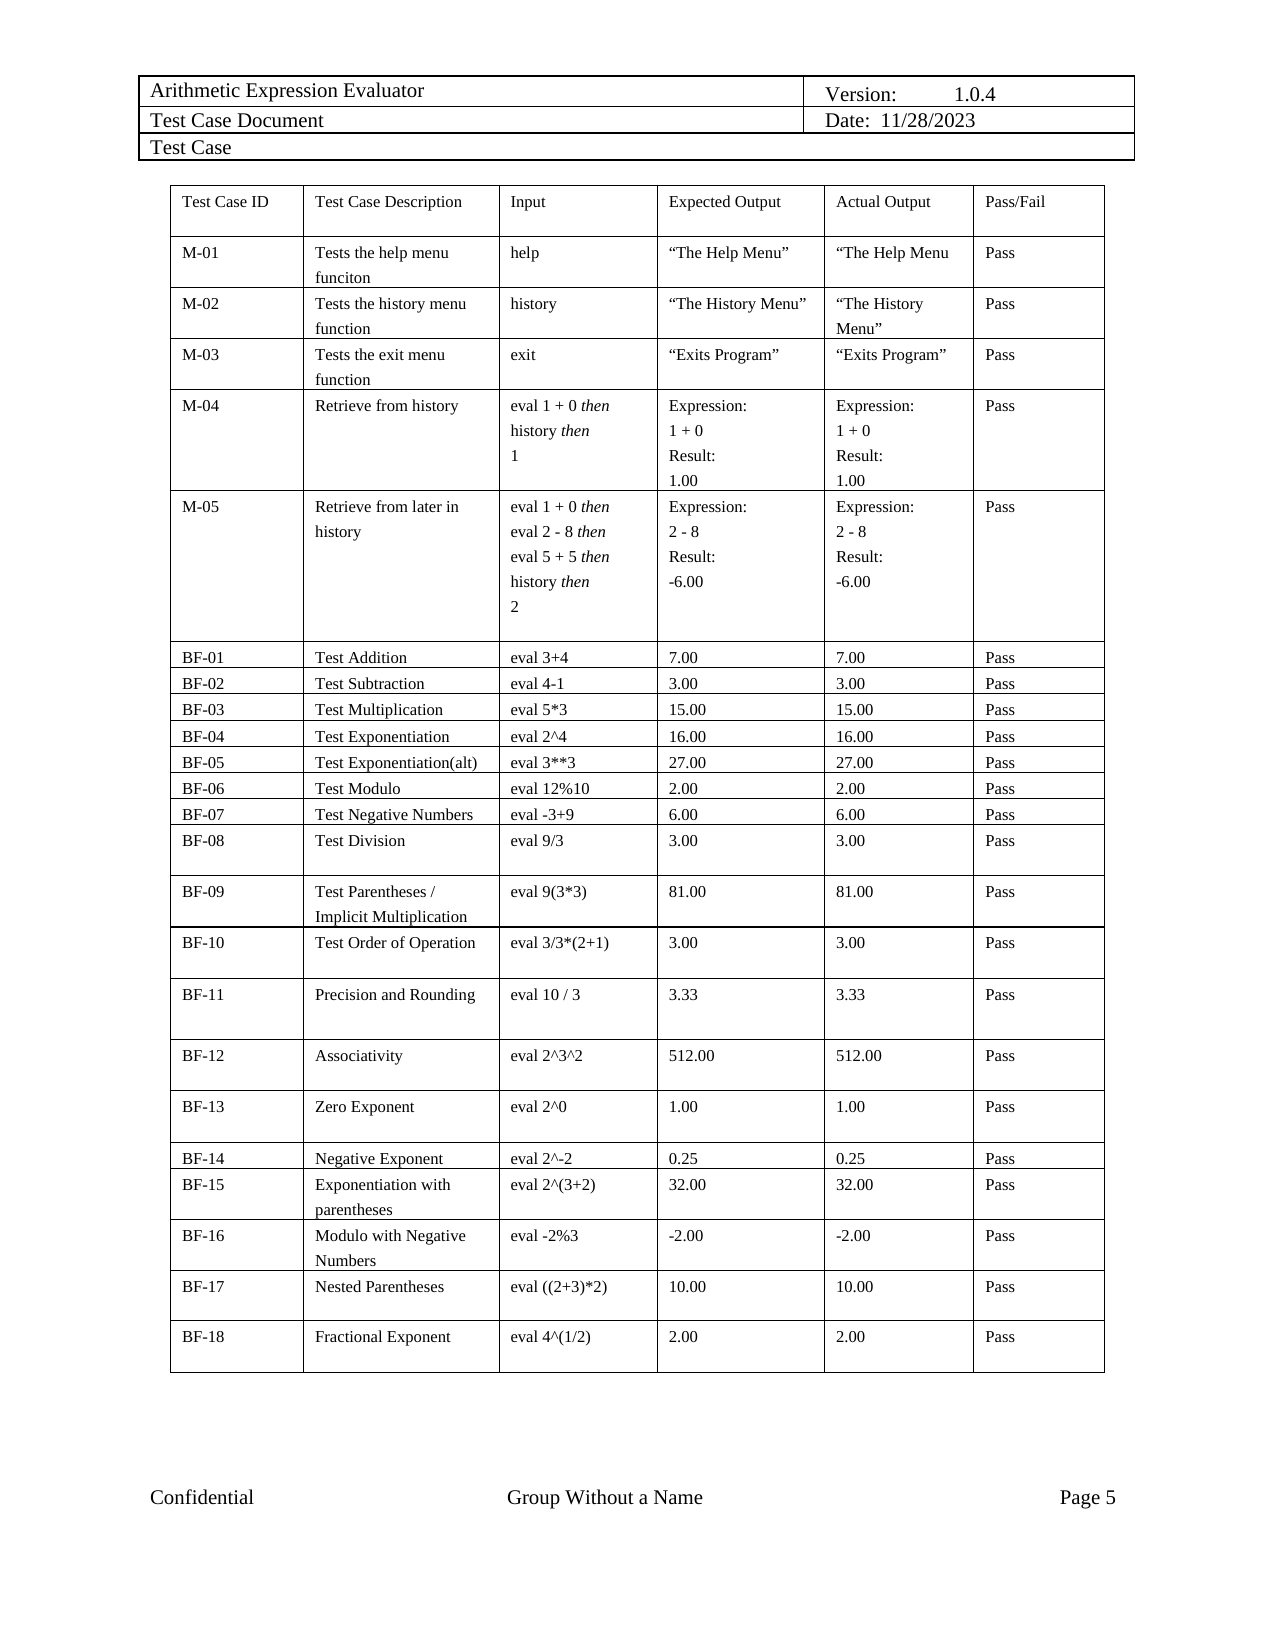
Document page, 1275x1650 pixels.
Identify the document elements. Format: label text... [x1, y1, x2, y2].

table_cell Associativity [304, 1040, 499, 1090]
table_cell M-03 [171, 339, 303, 389]
table_cell Expression: 1 + 0 Result: 1.00 [658, 390, 824, 490]
table_cell Pass [974, 876, 1104, 926]
table_cell Pass [974, 1271, 1104, 1320]
table_header Test Case Description [304, 186, 499, 236]
table_cell Pass [974, 799, 1104, 824]
table_cell 81.00 [658, 876, 824, 926]
table_cell Pass [974, 237, 1104, 287]
table_cell Test Division [304, 825, 499, 875]
table_cell 15.00 [658, 694, 824, 719]
table_cell eval 1 + 0 then history then 1 [500, 390, 657, 490]
table_cell Pass [974, 390, 1104, 490]
table_cell BF-02 [171, 668, 303, 693]
table_cell eval 10 / 3 [500, 979, 657, 1039]
table_cell “The Help Menu” [658, 237, 824, 287]
table_cell 6.00 [658, 799, 824, 824]
table_cell Tests the history menu function [304, 288, 499, 338]
table_cell Pass [974, 694, 1104, 719]
table_cell Pass [974, 491, 1104, 641]
table_cell “Exits Program” [658, 339, 824, 389]
table_cell Negative Exponent [304, 1143, 499, 1168]
table_header Pass/Fail [974, 186, 1104, 236]
table_cell Nested Parentheses [304, 1271, 499, 1320]
table_cell Pass [974, 1143, 1104, 1168]
table_cell Test Parentheses / Implicit Multiplication [304, 876, 499, 926]
table_cell eval 12%10 [500, 773, 657, 798]
table_cell eval 2^3^2 [500, 1040, 657, 1090]
table_cell 3.33 [658, 979, 824, 1039]
table_cell exit [500, 339, 657, 389]
table_cell Pass [974, 721, 1104, 746]
table_cell eval 2^4 [500, 721, 657, 746]
table_cell M-02 [171, 288, 303, 338]
table_cell 2.00 [825, 773, 973, 798]
table_cell Pass [974, 668, 1104, 693]
table_cell Test Multiplication [304, 694, 499, 719]
table_cell Expression: 2 - 8 Result: -6.00 [658, 491, 824, 641]
table_cell Pass [974, 979, 1104, 1039]
table_cell eval 1 + 0 then eval 2 - 8 then eval 5 + 5 then history then 2 [500, 491, 657, 641]
table_cell help [500, 237, 657, 287]
table_cell 3.00 [658, 928, 824, 978]
table_cell Tests the help menu funciton [304, 237, 499, 287]
table_cell -2.00 [825, 1220, 973, 1270]
table_cell 3.00 [825, 928, 973, 978]
table_cell Test Subtraction [304, 668, 499, 693]
table_cell Fractional Exponent [304, 1321, 499, 1372]
table_cell 10.00 [658, 1271, 824, 1320]
table_cell Exponentiation with parentheses [304, 1169, 499, 1219]
table_cell eval -3+9 [500, 799, 657, 824]
table_cell eval 3/3*(2+1) [500, 928, 657, 978]
table_cell Expression: 1 + 0 Result: 1.00 [825, 390, 973, 490]
table_cell 512.00 [658, 1040, 824, 1090]
table_cell 3.33 [825, 979, 973, 1039]
table_cell BF-04 [171, 721, 303, 746]
table_cell Precision and Rounding [304, 979, 499, 1039]
table_cell 1.00 [658, 1091, 824, 1142]
table_cell BF-18 [171, 1321, 303, 1372]
table_cell M-04 [171, 390, 303, 490]
table_cell 2.00 [825, 1321, 973, 1372]
table_cell 2.00 [658, 1321, 824, 1372]
table_cell Expression: 2 - 8 Result: -6.00 [825, 491, 973, 641]
table_cell 16.00 [658, 721, 824, 746]
table_cell eval 9(3*3) [500, 876, 657, 926]
table_cell Modulo with Negative Numbers [304, 1220, 499, 1270]
table_cell BF-15 [171, 1169, 303, 1219]
table_cell BF-12 [171, 1040, 303, 1090]
table_cell Pass [974, 747, 1104, 772]
table_cell -2.00 [658, 1220, 824, 1270]
table_cell Test Modulo [304, 773, 499, 798]
table_cell 3.00 [658, 825, 824, 875]
table_cell Tests the exit menu function [304, 339, 499, 389]
table_cell 16.00 [825, 721, 973, 746]
table_cell BF-17 [171, 1271, 303, 1320]
table_cell Pass [974, 1169, 1104, 1219]
table_cell 27.00 [658, 747, 824, 772]
table_cell Pass [974, 642, 1104, 667]
table_cell history [500, 288, 657, 338]
table_cell eval -2%3 [500, 1220, 657, 1270]
table_cell eval 2^-2 [500, 1143, 657, 1168]
table_cell BF-09 [171, 876, 303, 926]
table_cell Test Exponentiation(alt) [304, 747, 499, 772]
table_cell Pass [974, 1040, 1104, 1090]
table_header Actual Output [825, 186, 973, 236]
table_cell BF-14 [171, 1143, 303, 1168]
table_cell Zero Exponent [304, 1091, 499, 1142]
table_cell eval 5*3 [500, 694, 657, 719]
table_cell 7.00 [658, 642, 824, 667]
table_cell M-05 [171, 491, 303, 641]
table_cell “The Help Menu [825, 237, 973, 287]
table_cell Pass [974, 773, 1104, 798]
table_cell 1.00 [825, 1091, 973, 1142]
table_cell Test Order of Operation [304, 928, 499, 978]
table_cell 2.00 [658, 773, 824, 798]
table_cell 512.00 [825, 1040, 973, 1090]
table_cell Pass [974, 1321, 1104, 1372]
table_cell BF-07 [171, 799, 303, 824]
table_cell BF-01 [171, 642, 303, 667]
table_cell 7.00 [825, 642, 973, 667]
table_cell 3.00 [658, 668, 824, 693]
table_cell eval ((2+3)*2) [500, 1271, 657, 1320]
table_header Input [500, 186, 657, 236]
table_cell Retrieve from history [304, 390, 499, 490]
table_header Expected Output [658, 186, 824, 236]
table_cell Pass [974, 825, 1104, 875]
table_cell Test Negative Numbers [304, 799, 499, 824]
table_cell 81.00 [825, 876, 973, 926]
table_cell BF-08 [171, 825, 303, 875]
table_cell 32.00 [658, 1169, 824, 1219]
table_cell 10.00 [825, 1271, 973, 1320]
table_cell 0.25 [825, 1143, 973, 1168]
table_cell Test Exponentiation [304, 721, 499, 746]
table_cell 6.00 [825, 799, 973, 824]
table_cell BF-06 [171, 773, 303, 798]
table_cell Pass [974, 339, 1104, 389]
table_cell “Exits Program” [825, 339, 973, 389]
table_cell eval 3**3 [500, 747, 657, 772]
table_cell 3.00 [825, 825, 973, 875]
table_cell 27.00 [825, 747, 973, 772]
table_cell Pass [974, 1091, 1104, 1142]
table_header Test Case ID [171, 186, 303, 236]
table_cell eval 4-1 [500, 668, 657, 693]
table_cell “The History Menu” [658, 288, 824, 338]
table_cell 32.00 [825, 1169, 973, 1219]
table_cell BF-05 [171, 747, 303, 772]
table_cell 0.25 [658, 1143, 824, 1168]
table_cell BF-03 [171, 694, 303, 719]
table_cell Test Addition [304, 642, 499, 667]
table_cell eval 4^(1/2) [500, 1321, 657, 1372]
table_cell eval 2^0 [500, 1091, 657, 1142]
table_cell BF-10 [171, 928, 303, 978]
table_cell BF-16 [171, 1220, 303, 1270]
table_cell eval 3+4 [500, 642, 657, 667]
table_cell BF-13 [171, 1091, 303, 1142]
table_cell eval 9/3 [500, 825, 657, 875]
table_cell “The History Menu” [825, 288, 973, 338]
table_cell Retrieve from later in history [304, 491, 499, 641]
table_cell Pass [974, 288, 1104, 338]
table_cell Pass [974, 928, 1104, 978]
table_cell 3.00 [825, 668, 973, 693]
table_cell M-01 [171, 237, 303, 287]
table_cell 15.00 [825, 694, 973, 719]
table_cell Pass [974, 1220, 1104, 1270]
table_cell eval 2^(3+2) [500, 1169, 657, 1219]
table_cell BF-11 [171, 979, 303, 1039]
